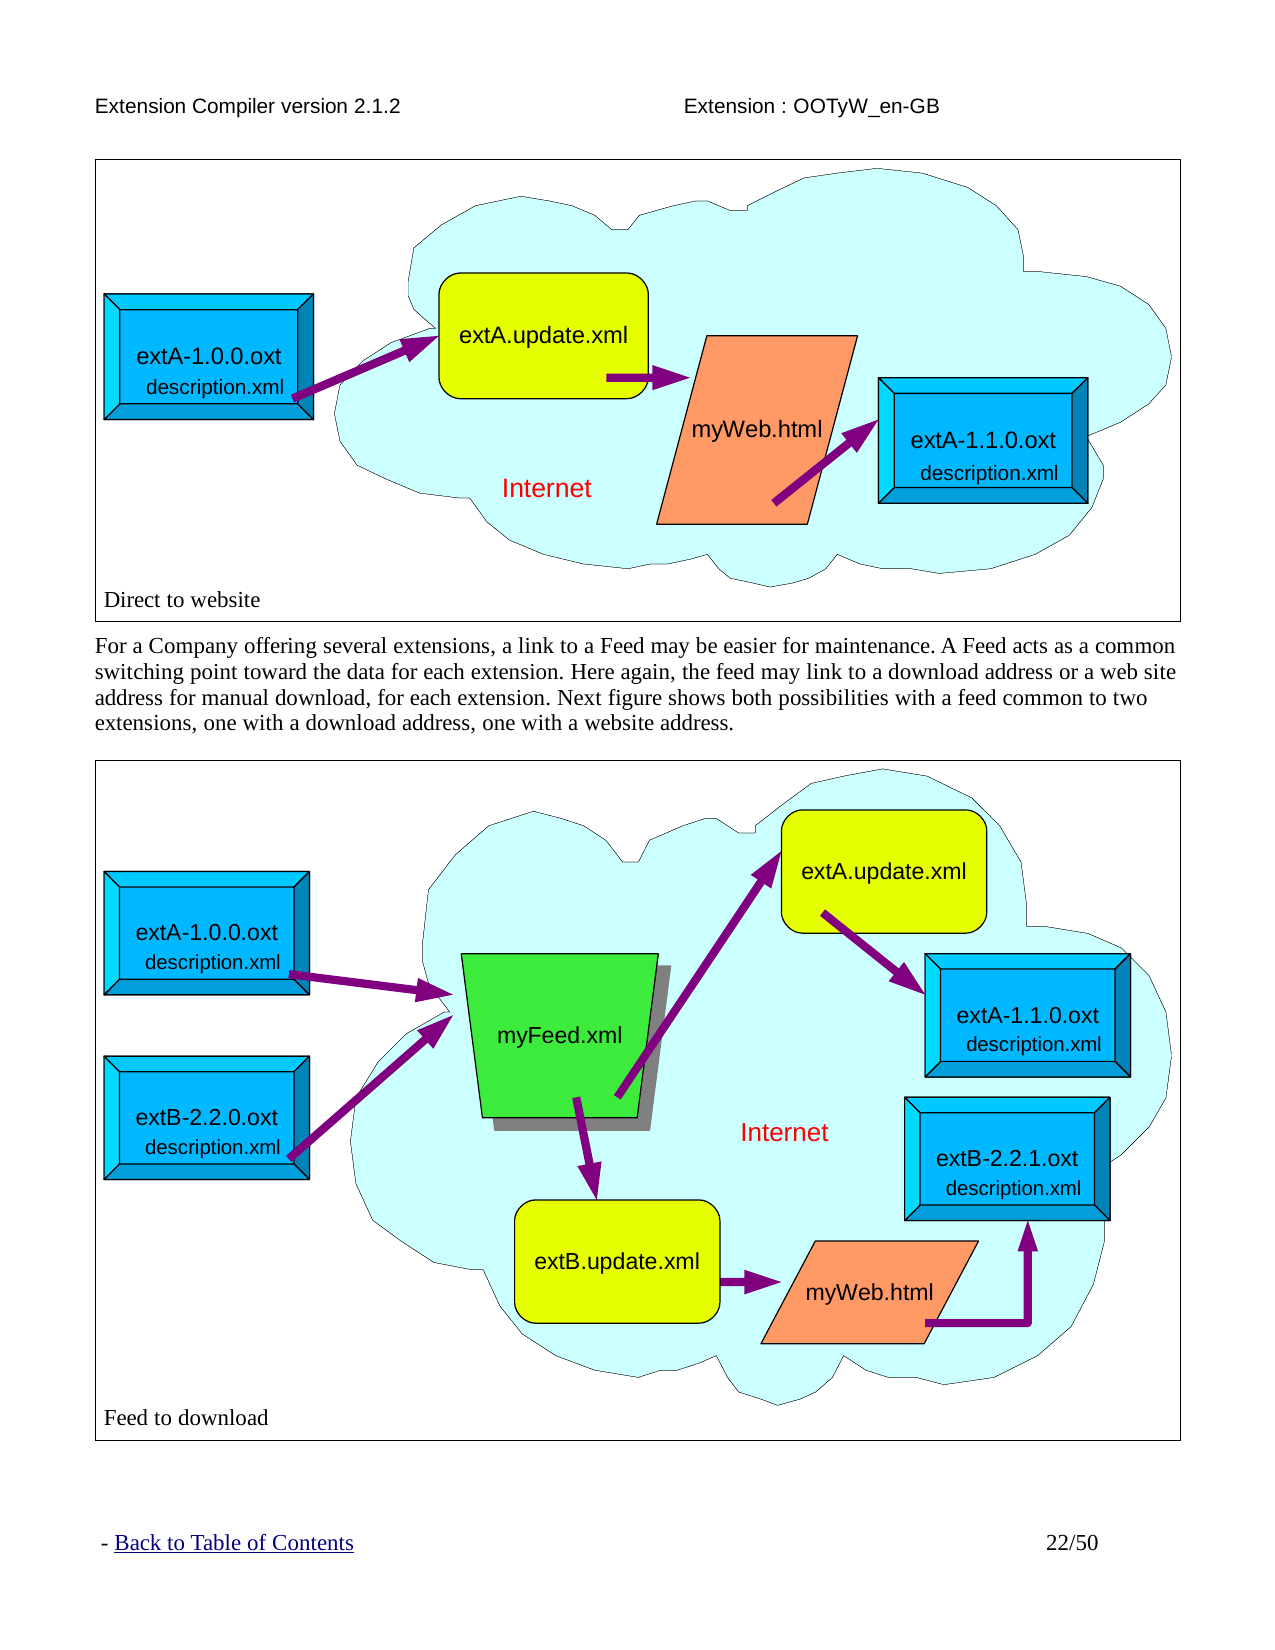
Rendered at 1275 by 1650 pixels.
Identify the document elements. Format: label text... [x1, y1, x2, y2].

text Direct to website [103, 168, 870, 383]
text Direct to website [885, 168, 1172, 353]
text For a Company offering several extensions, a link to a Feed may be easier for maintenance. A Feed acts as a common switching point toward the data for each extension. Here again, the feed may link to a download address or a web site address for manual download, for each extension. Next figure shows both possibilities with a feed common to two extensions, one with a download address, one with a website address. [94, 160, 1181, 736]
text Direct to website [103, 361, 1172, 613]
text Feed to download [103, 1061, 1172, 1431]
text [94, 147, 1181, 159]
text Feed to download [891, 769, 1172, 1050]
text Feed to download [103, 982, 448, 1133]
text Feed to download [103, 769, 875, 985]
